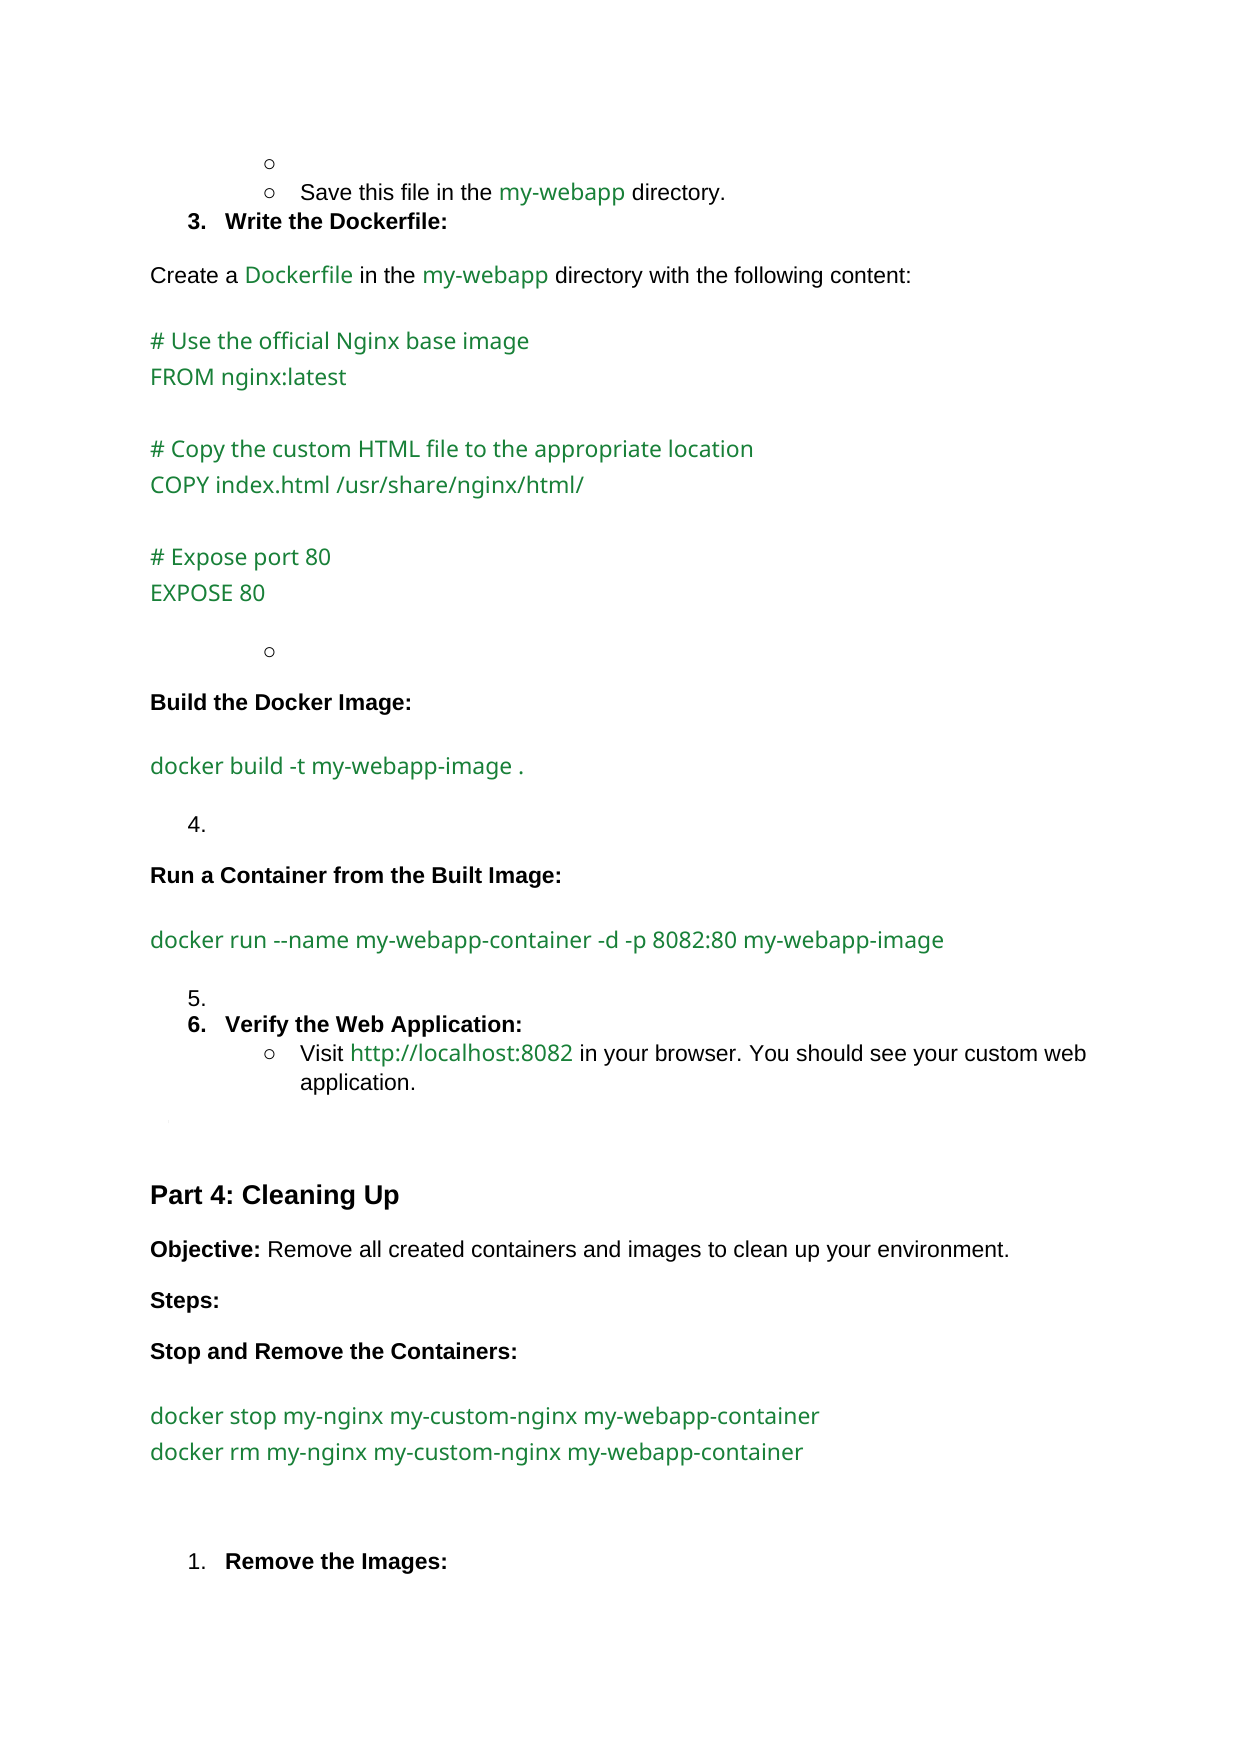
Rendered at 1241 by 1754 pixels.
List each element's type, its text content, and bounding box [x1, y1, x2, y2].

text Build the Docker Image: docker build -t my-webapp-image . [150, 689, 1090, 781]
text COPY index.html /usr/share/nginx/html/ [150, 469, 1090, 500]
text # Copy the custom HTML file to the appropriate location [150, 433, 1090, 464]
text # Expose port 80 [150, 541, 1090, 572]
list Visit http://localhost:8082 in your browser. You should see your custom web application. [262, 1037, 1090, 1095]
list Verify the Web Application: [187, 1011, 1090, 1037]
list Save this file in the my-webapp directory. [262, 176, 1090, 208]
text FROM nginx:latest [150, 361, 1090, 392]
text Stop and Remove the Containers: docker stop my-nginx my-custom-nginx my-webapp-container [150, 1338, 1090, 1431]
text docker rm my-nginx my-custom-nginx my-webapp-container [150, 1436, 1090, 1467]
list Remove the Images: [187, 1548, 1090, 1601]
text Steps: [150, 1287, 1090, 1313]
text Run a Container from the Built Image: docker run --name my-webapp-container -d -p 8082:80 my-webapp-image [150, 862, 1090, 955]
subtitle Part 4: Cleaning Up [150, 1179, 1090, 1211]
text Objective: Remove all created containers and images to clean up your environment. [150, 1236, 1090, 1262]
text EXPOSE 80 [150, 577, 1090, 608]
list Write the Dockerfile: [187, 208, 1090, 234]
text Create a Dockerfile in the my-webapp directory with the following content: # Use the official Nginx base image [150, 259, 1090, 356]
